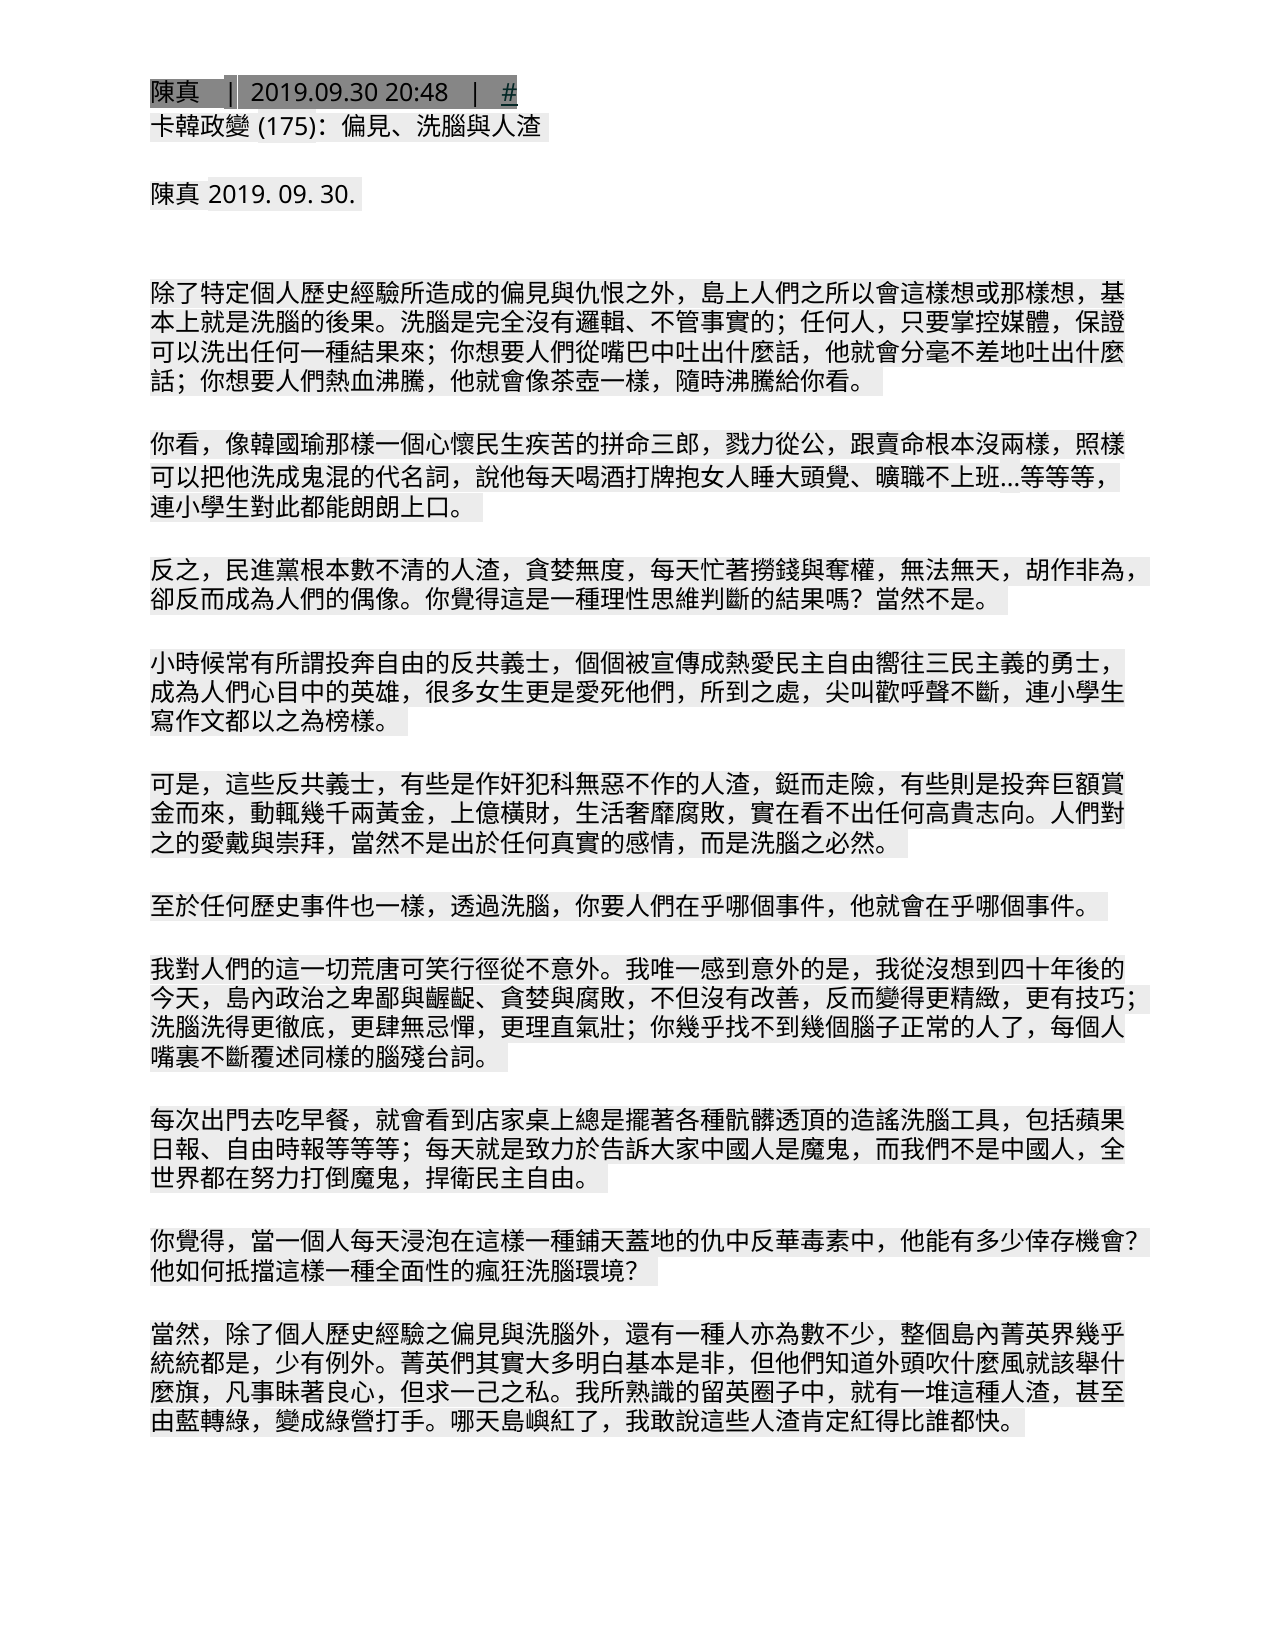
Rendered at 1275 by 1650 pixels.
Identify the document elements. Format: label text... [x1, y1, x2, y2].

text 陳真 | 2019.09.30 20:48 | # [150, 75, 1125, 109]
text 卡韓政變 (175)：偏見、洗腦與人渣 陳真 2019. 09. 30. 除了特定個人歷史經驗所造成的偏見與仇恨之外，島上人們之所以會這樣想或那樣想，基本上就是洗腦的後果。洗腦是完全沒有邏輯、不管事實的；任何人，只要掌控媒體，保證可以洗出任何一種結果來；你想要人們從嘴巴中吐出什麼話，他就會分毫不差地吐出什麼話；你想要人們熱血沸騰，他就會像茶壺一樣，隨時沸騰給你看。 你看，像韓國瑜那樣一個心懷民生疾苦的拼命三郎，戮力從公，跟賣命根本沒兩樣，照樣可以把他洗成鬼混的代名詞，說他每天喝酒打牌抱女人睡大頭覺、曠職不上班...等等等，連小學生對此都能朗朗上口。 反之，民進黨根本數不清的人渣，貪婪無度，每天忙著撈錢與奪權，無法無天，胡作非為，卻反而成為人們的偶像。你覺得這是一種理性思維判斷的結果嗎？當然不是。 小時候常有所謂投奔自由的反共義士，個個被宣傳成熱愛民主自由嚮往三民主義的勇士，成為人們心目中的英雄，很多女生更是愛死他們，所到之處，尖叫歡呼聲不斷，連小學生寫作文都以之為榜樣。 可是，這些反共義士，有些是作奸犯科無惡不作的人渣，鋌而走險，有些則是投奔巨額賞金而來，動輒幾千兩黃金，上億橫財，生活奢靡腐敗，實在看不出任何高貴志向。人們對之的愛戴與崇拜，當然不是出於任何真實的感情，而是洗腦之必然。 至於任何歷史事件也一樣，透過洗腦，你要人們在乎哪個事件，他就會在乎哪個事件。 我對人們的這一切荒唐可笑行徑從不意外。我唯一感到意外的是，我從沒想到四十年後的今天，島內政治之卑鄙與齷齪、貪婪與腐敗，不但沒有改善，反而變得更精緻，更有技巧；洗腦洗得更徹底，更肆無忌憚，更理直氣壯；你幾乎找不到幾個腦子正常的人了，每個人嘴裏不斷覆述同樣的腦殘台詞。 每次出門去吃早餐，就會看到店家桌上總是擺著各種骯髒透頂的造謠洗腦工具，包括蘋果日報、自由時報等等等；每天就是致力於告訴大家中國人是魔鬼，而我們不是中國人，全世界都在努力打倒魔鬼，捍衛民主自由。 你覺得，當一個人每天浸泡在這樣一種鋪天蓋地的仇中反華毒素中，他能有多少倖存機會？他如何抵擋這樣一種全面性的瘋狂洗腦環境？ 當然，除了個人歷史經驗之偏見與洗腦外，還有一種人亦為數不少，整個島內菁英界幾乎統統都是，少有例外。菁英們其實大多明白基本是非，但他們知道外頭吹什麼風就該舉什麼旗，凡事眛著良心，但求一己之私。我所熟識的留英圈子中，就有一堆這種人渣，甚至由藍轉綠，變成綠營打手。哪天島嶼紅了，我敢說這些人渣肯定紅得比誰都快。 [150, 109, 1125, 1437]
